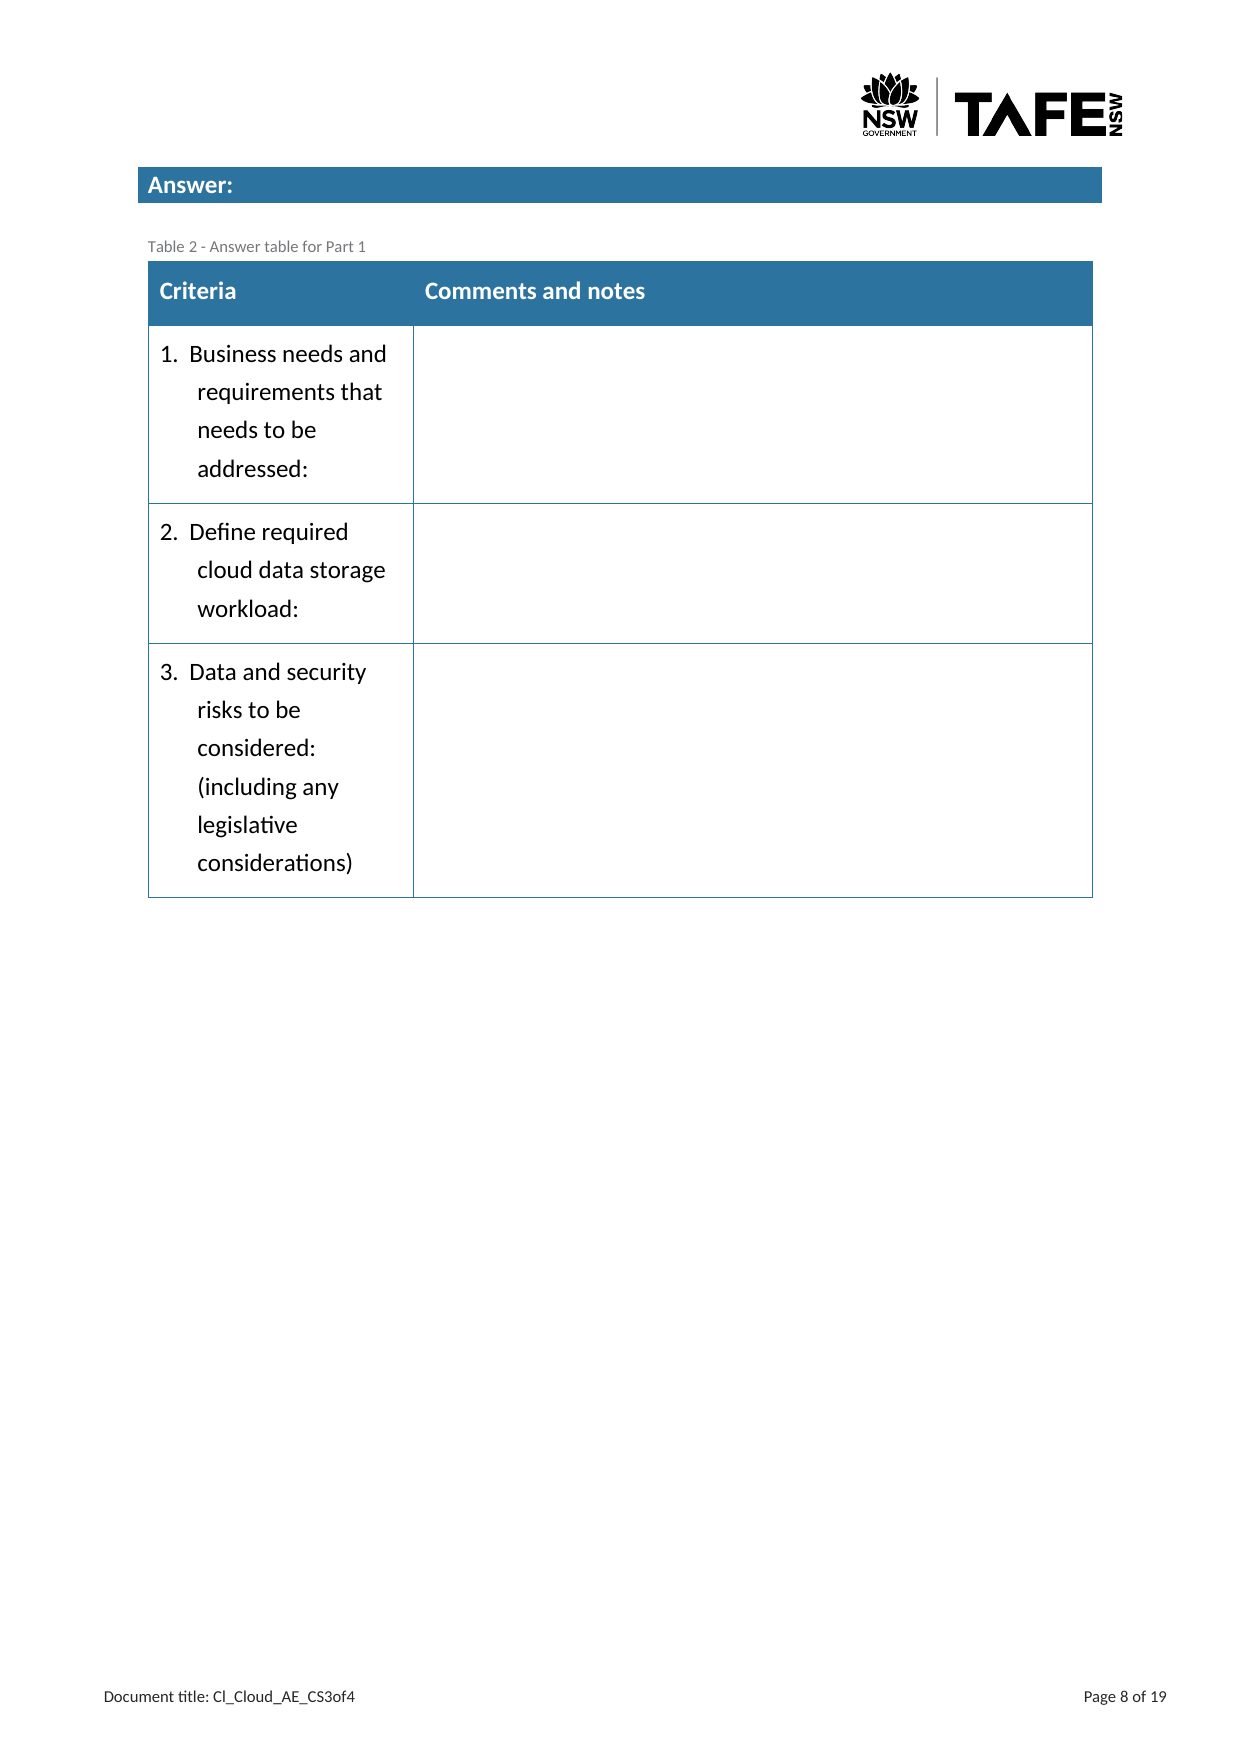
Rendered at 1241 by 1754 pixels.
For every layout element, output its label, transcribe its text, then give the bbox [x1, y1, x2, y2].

table_cell [414, 326, 1092, 503]
text Answer: [139, 168, 1101, 202]
table_cell Business needs and requirements that needs to be addressed: [149, 326, 413, 503]
text Table 2 - Answer table for Part 1 [148, 236, 1092, 256]
table_header Criteria [149, 262, 413, 325]
table_header Comments and notes [414, 262, 1092, 325]
table_cell Data and security risks to be considered: (including any legislative considerations) [149, 644, 413, 897]
table_cell Define required cloud data storage workload: [149, 504, 413, 643]
table_cell [414, 644, 1092, 897]
table_cell [414, 504, 1092, 643]
picture [861, 71, 1123, 137]
